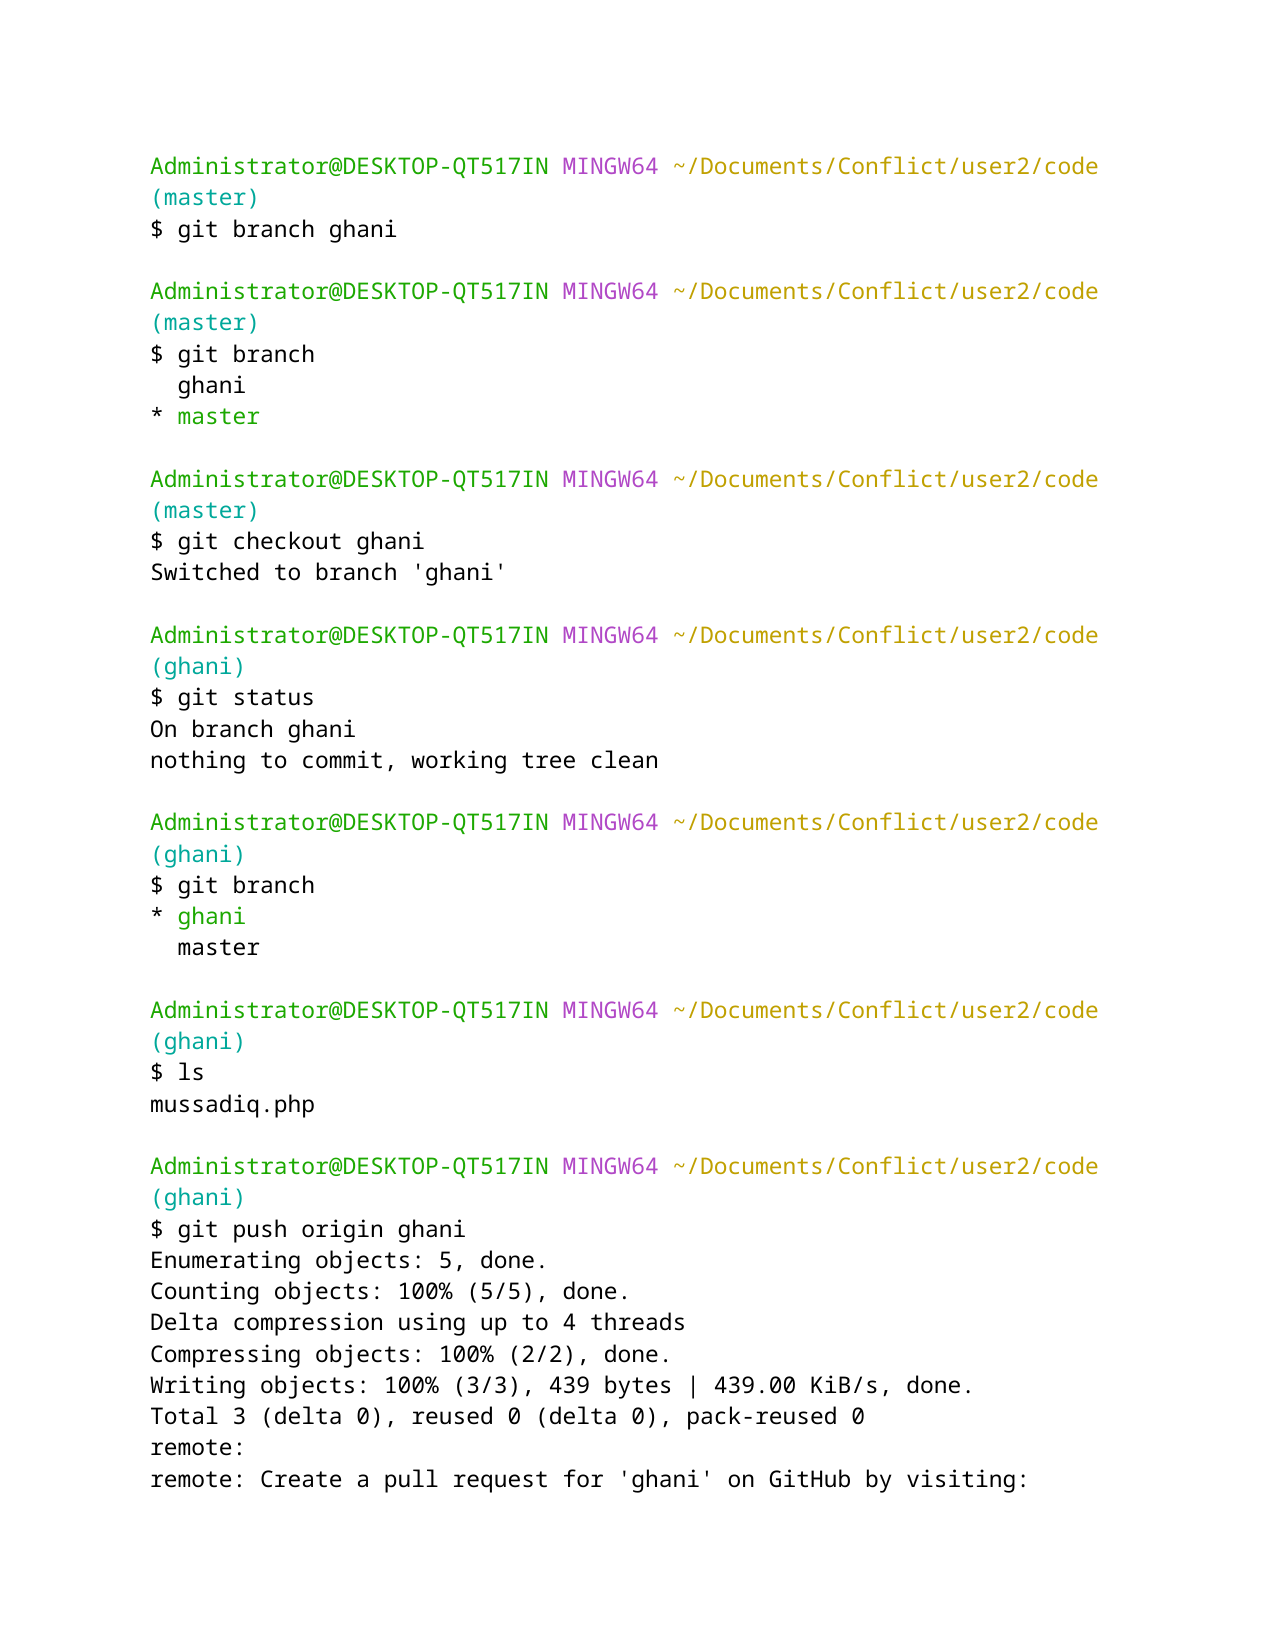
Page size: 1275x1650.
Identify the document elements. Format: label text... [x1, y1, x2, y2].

text $ git branch [150, 869, 1125, 900]
text remote: [150, 1431, 1125, 1462]
text Administrator@DESKTOP-QT517IN MINGW64 ~/Documents/Conflict/user2/code (master) [150, 275, 1125, 337]
text $ git branch ghani [150, 212, 1125, 244]
text mussadiq.php [150, 1087, 1125, 1119]
text remote: Create a pull request for 'ghani' on GitHub by visiting: [150, 1462, 1125, 1494]
text ghani [150, 369, 1125, 400]
text Administrator@DESKTOP-QT517IN MINGW64 ~/Documents/Conflict/user2/code (master) [150, 462, 1125, 525]
text Enumerating objects: 5, done. [150, 1244, 1125, 1275]
text Switched to branch 'ghani' [150, 556, 1125, 587]
text * master [150, 400, 1125, 431]
text Administrator@DESKTOP-QT517IN MINGW64 ~/Documents/Conflict/user2/code (ghani) [150, 994, 1125, 1056]
text Administrator@DESKTOP-QT517IN MINGW64 ~/Documents/Conflict/user2/code (ghani) [150, 806, 1125, 869]
text $ git status [150, 681, 1125, 712]
text Delta compression using up to 4 threads [150, 1306, 1125, 1337]
text $ ls [150, 1056, 1125, 1087]
text Counting objects: 100% (5/5), done. [150, 1275, 1125, 1306]
text Compressing objects: 100% (2/2), done. [150, 1337, 1125, 1369]
text $ git checkout ghani [150, 525, 1125, 556]
text $ git push origin ghani [150, 1212, 1125, 1244]
text nothing to commit, working tree clean [150, 744, 1125, 775]
text Total 3 (delta 0), reused 0 (delta 0), pack-reused 0 [150, 1400, 1125, 1431]
text Administrator@DESKTOP-QT517IN MINGW64 ~/Documents/Conflict/user2/code (master) [150, 150, 1125, 212]
text On branch ghani [150, 712, 1125, 744]
text * ghani [150, 900, 1125, 931]
text Administrator@DESKTOP-QT517IN MINGW64 ~/Documents/Conflict/user2/code (ghani) [150, 1150, 1125, 1212]
text master [150, 931, 1125, 962]
text Writing objects: 100% (3/3), 439 bytes | 439.00 KiB/s, done. [150, 1369, 1125, 1400]
text $ git branch [150, 337, 1125, 369]
text Administrator@DESKTOP-QT517IN MINGW64 ~/Documents/Conflict/user2/code (ghani) [150, 619, 1125, 681]
